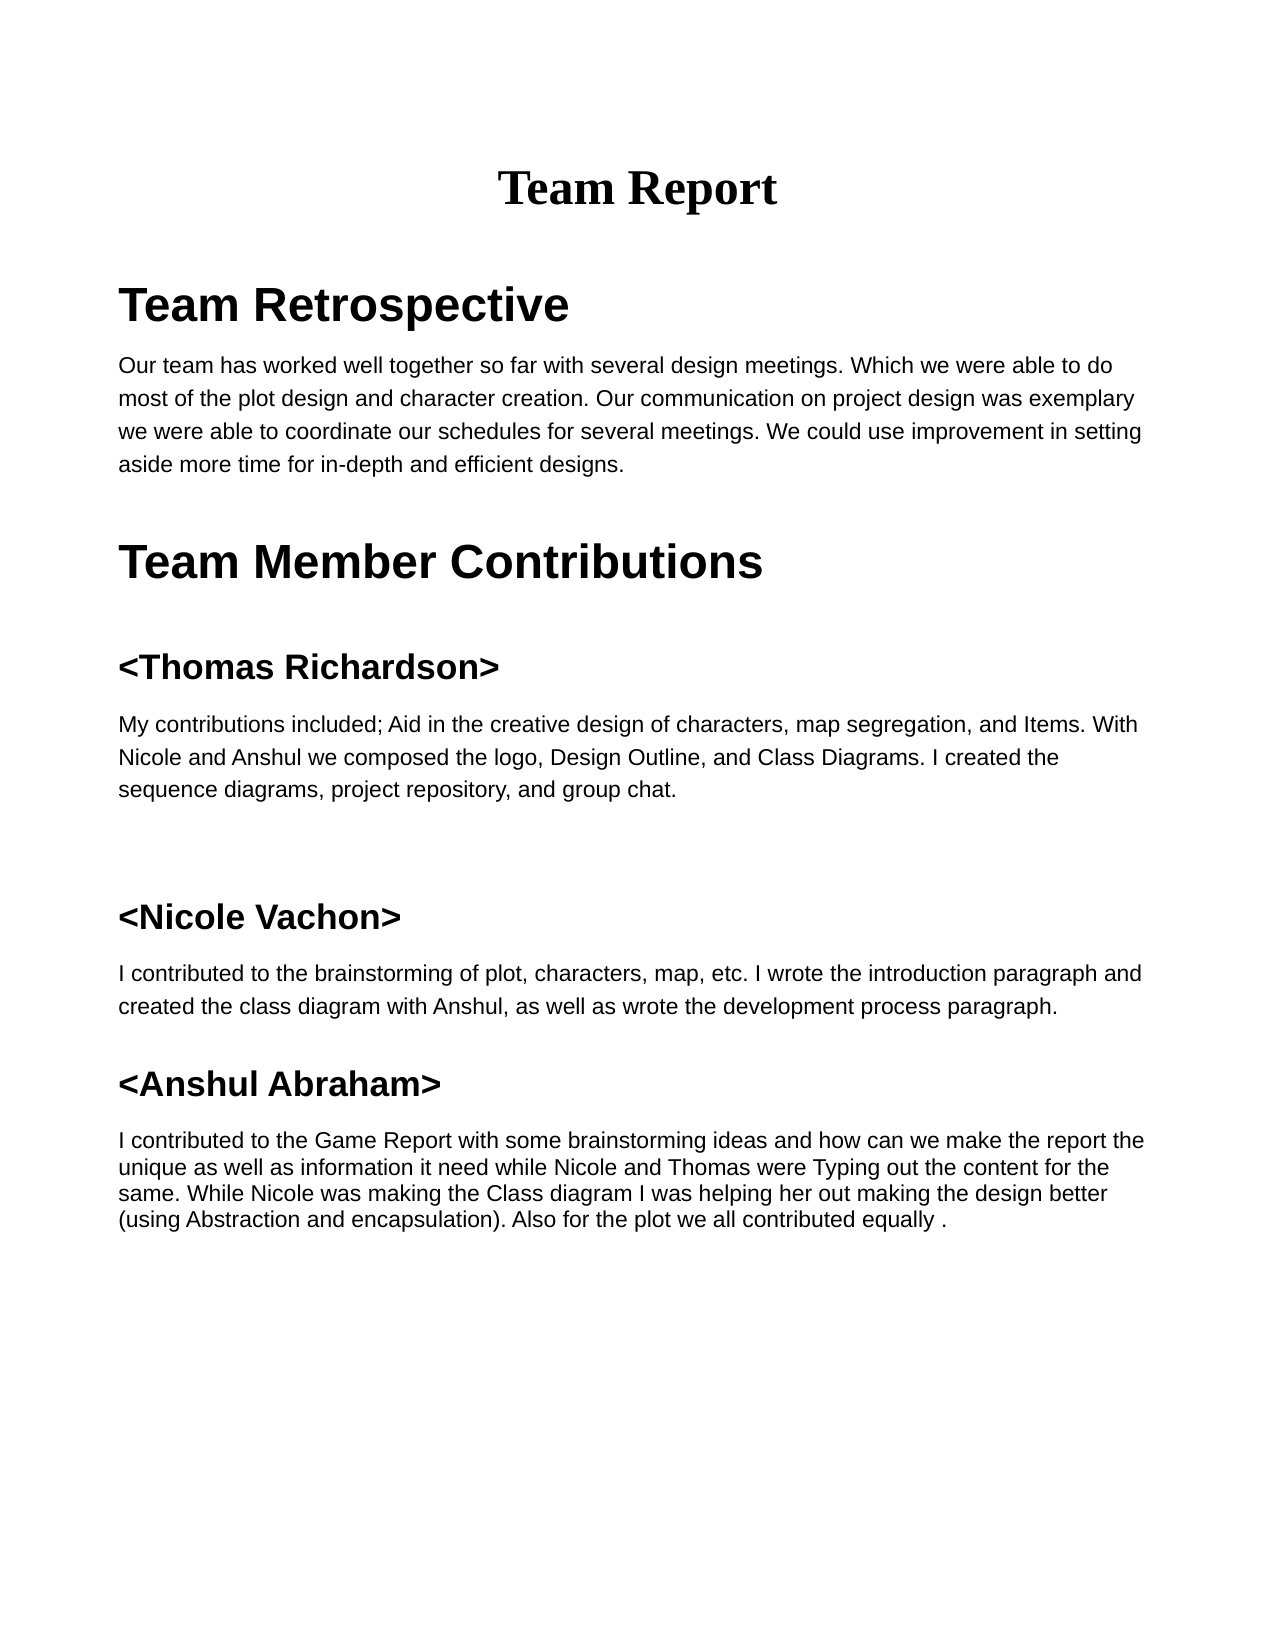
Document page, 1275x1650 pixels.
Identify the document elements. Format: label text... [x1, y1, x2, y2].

subtitle <Nicole Vachon> [118, 896, 1157, 937]
subtitle Team Retrospective [118, 276, 1157, 332]
text I contributed to the Game Report with some brainstorming ideas and how can we make the report the unique as well as information it need while Nicole and Thomas were Typing out the content for the same. While Nicole was making the Class diagram I was helping her out making the design better (using Abstraction and encapsulation). Also for the plot we all contributed equally . [118, 1127, 1157, 1233]
text I contributed to the brainstorming of plot, characters, map, etc. I wrote the introduction paragraph and created the class diagram with Anshul, as well as wrote the development process paragraph. [118, 960, 1157, 1019]
subtitle <Anshul Abraham> [118, 1063, 1157, 1104]
text Team Report [118, 157, 1157, 215]
text Our team has worked well together so far with several design meetings. Which we were able to do most of the plot design and character creation. Our communication on project design was exemplary we were able to coordinate our schedules for several meetings. We could use improvement in setting aside more time for in-depth and efficient designs. [118, 352, 1157, 477]
subtitle Team Member Contributions [118, 533, 1157, 589]
subtitle <Thomas Richardson> [118, 646, 1157, 687]
text My contributions included; Aid in the creative design of characters, map segregation, and Items. With Nicole and Anshul we composed the logo, Design Outline, and Class Diagrams. I created the sequence diagrams, project repository, and group chat. [118, 711, 1157, 803]
